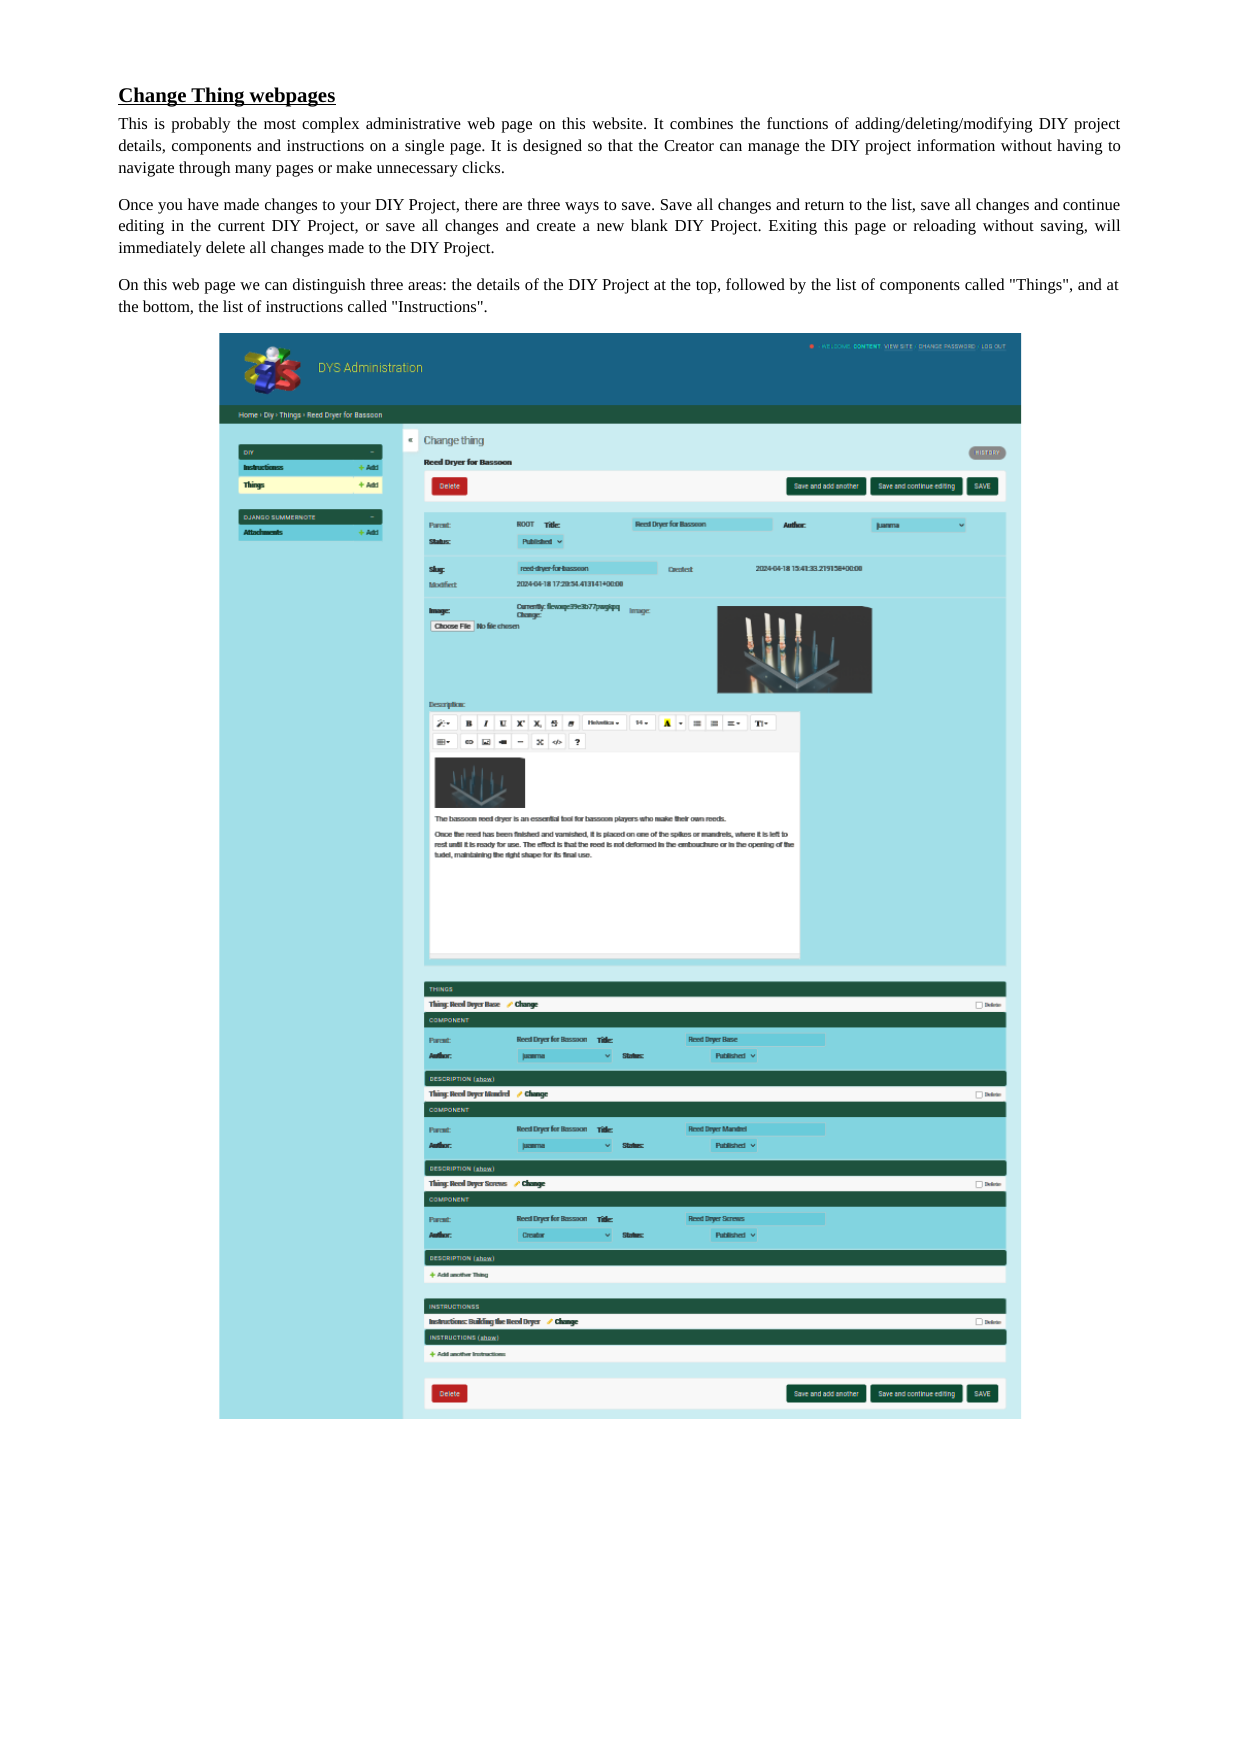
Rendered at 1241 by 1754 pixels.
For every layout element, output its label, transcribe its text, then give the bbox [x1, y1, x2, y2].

picture [219, 333, 1022, 1419]
subtitle Change Thing webpages [118, 83, 1122, 107]
text This is probably the most complex administrative web page on this website. It combines the functions of adding/deleting/modifying DIY project details, components and instructions on a single page. It is designed so that the Creator can manage the DIY project information without having to navigate through many pages or make unnecessary clicks. [118, 114, 1122, 177]
text Once you have made changes to your DIY Project, there are three ways to save. Save all changes and return to the list, save all changes and continue editing in the current DIY Project, or save all changes and create a new blank DIY Project. Exiting this page or reloading without saving, will immediately delete all changes made to the DIY Project. [118, 194, 1122, 257]
text On this web page we can distinguish three areas: the details of the DIY Project at the top, followed by the list of components called "Things", and at the bottom, the list of instructions called "Instructions". [118, 275, 1122, 316]
